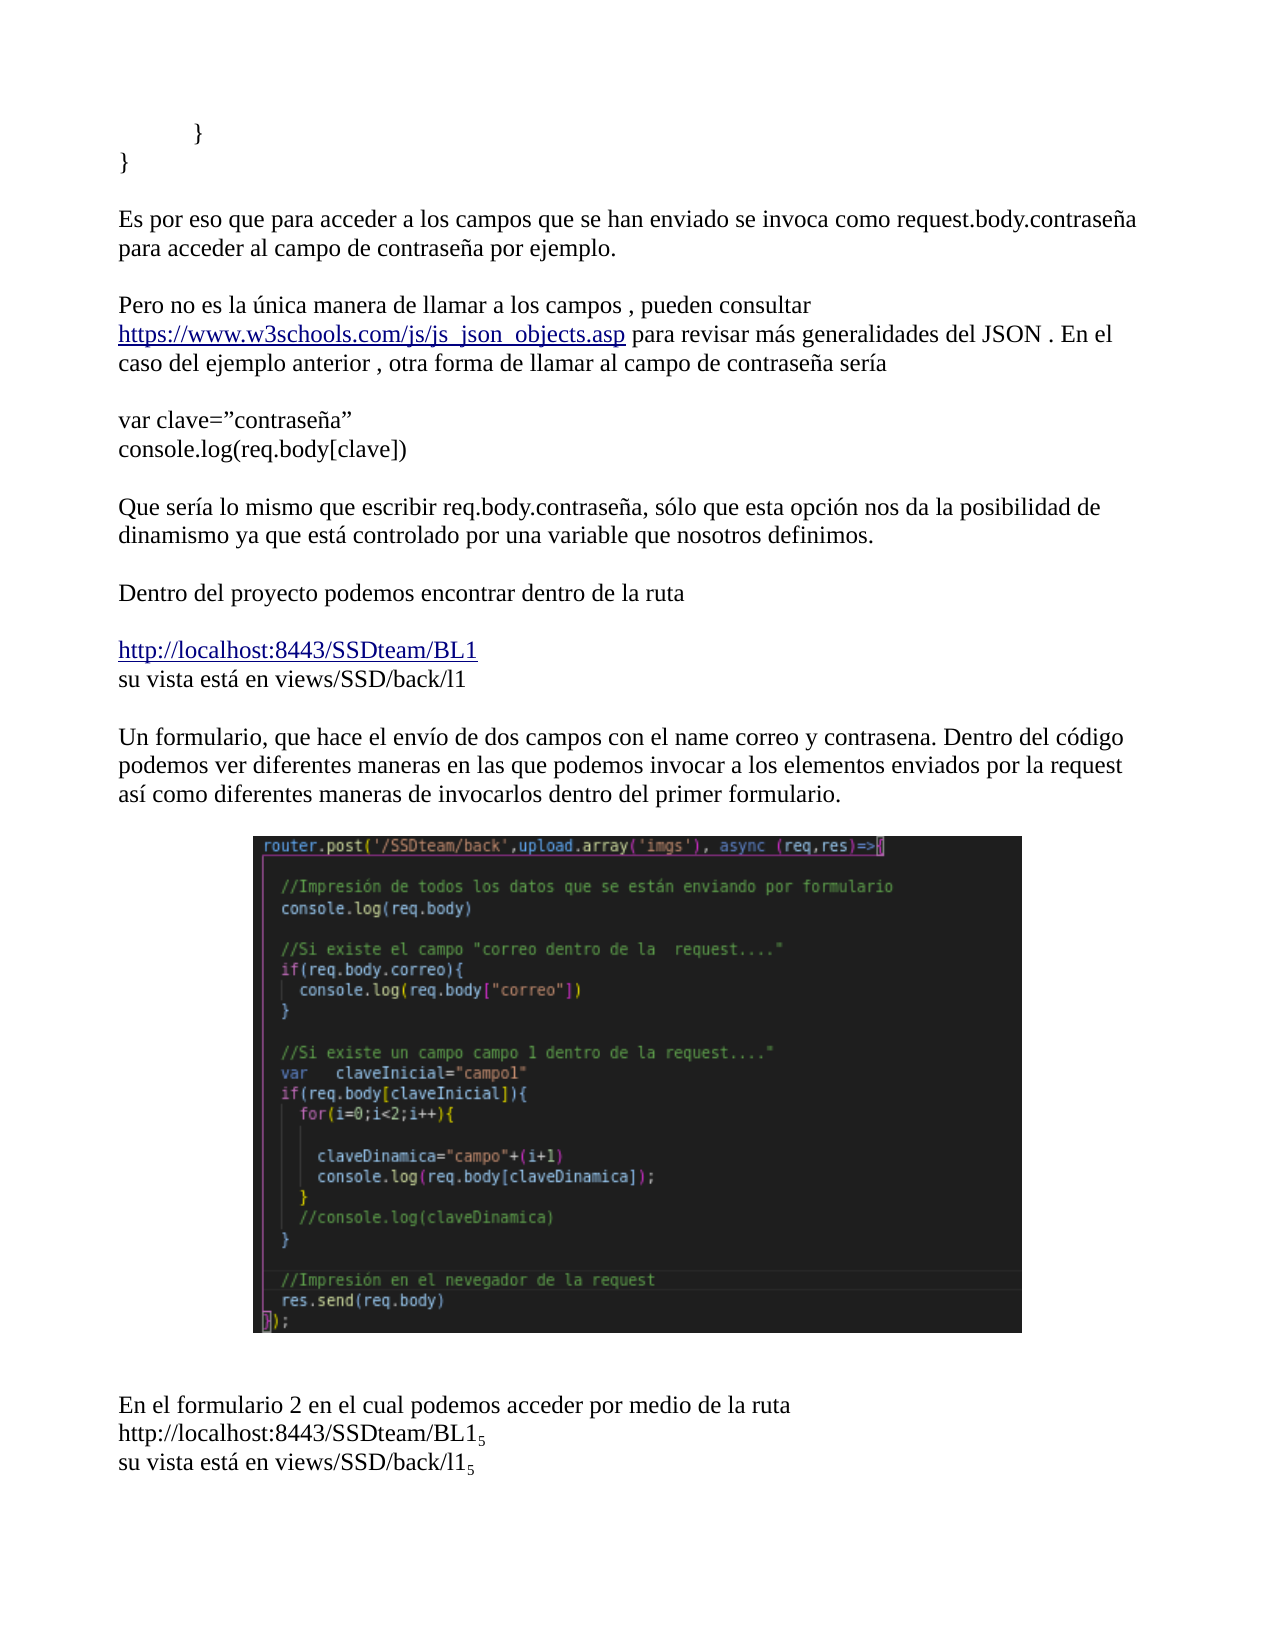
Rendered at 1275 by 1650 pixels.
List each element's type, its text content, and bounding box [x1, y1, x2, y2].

text Es por eso que para acceder a los campos que se han enviado se invoca como request.body.contraseña para acceder al campo de contraseña por ejemplo. [118, 204, 1157, 262]
text http://localhost:8443/SSDteam/BL1₅ [118, 1418, 1157, 1447]
text console.log(req.body[clave]) [118, 434, 1157, 463]
text su vista está en views/SSD/back/l1 [118, 664, 1157, 693]
text Un formulario, que hace el envío de dos campos con el name correo y contrasena. Dentro del código podemos ver diferentes maneras en las que podemos invocar a los elementos enviados por la request así como diferentes maneras de invocarlos dentro del primer formulario. [118, 722, 1157, 808]
text Dentro del proyecto podemos encontrar dentro de la ruta [118, 578, 1157, 607]
text http://localhost:8443/SSDteam/BL1 [118, 636, 1157, 664]
text Pero no es la única manera de llamar a los campos , pueden consultar https://www.w3schools.com/js/js_json_objects.asp para revisar más generalidades del JSON . En el caso del ejemplo anterior , otra forma de llamar al campo de contraseña sería [118, 291, 1157, 377]
text } [118, 147, 1157, 176]
picture [253, 836, 1022, 1333]
text Que sería lo mismo que escribir req.body.contraseña, sólo que esta opción nos da la posibilidad de dinamismo ya que está controlado por una variable que nosotros definimos. [118, 492, 1157, 549]
text En el formulario 2 en el cual podemos acceder por medio de la ruta [118, 1390, 1157, 1418]
text } [118, 118, 1157, 147]
text var clave=”contraseña” [118, 406, 1157, 434]
text su vista está en views/SSD/back/l1₅ [118, 1447, 1157, 1476]
